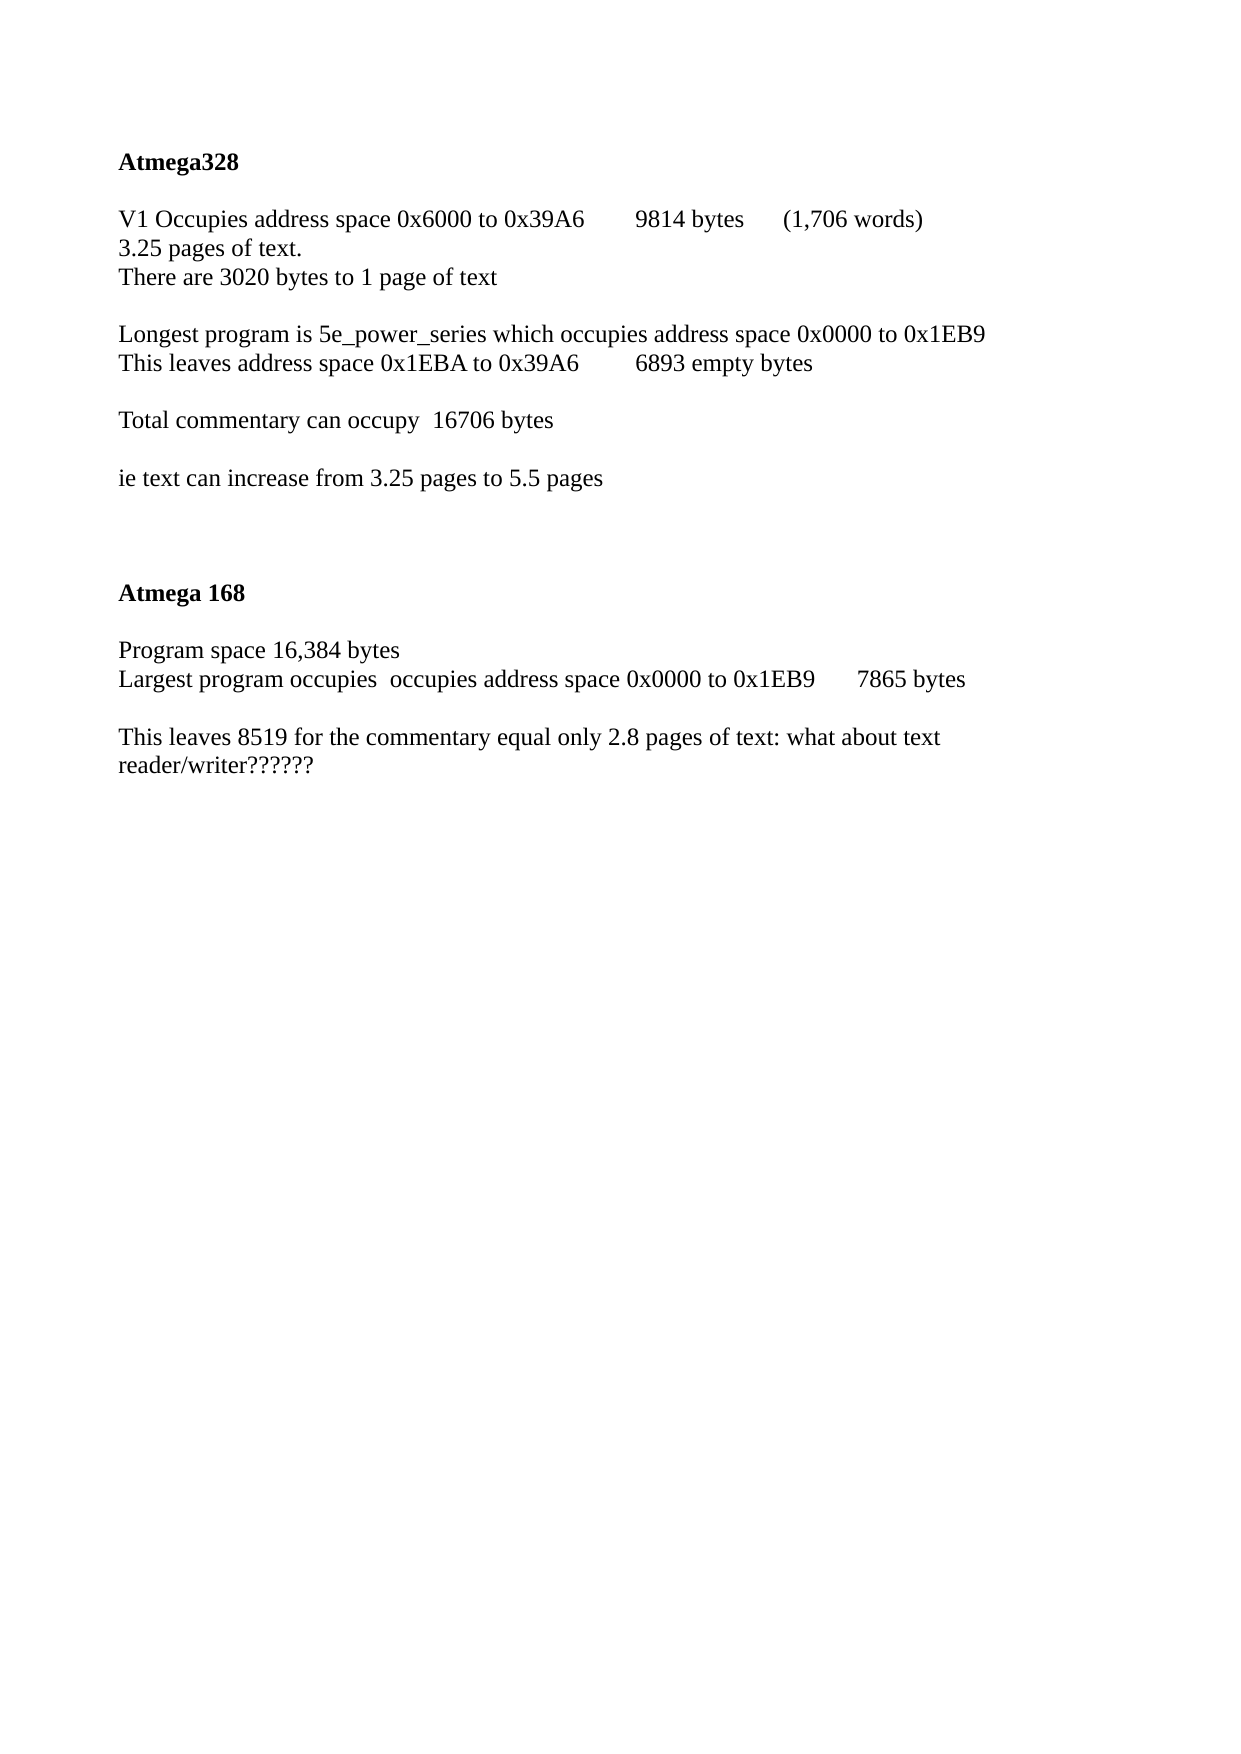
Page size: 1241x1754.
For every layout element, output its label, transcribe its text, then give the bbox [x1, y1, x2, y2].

text Atmega328 [118, 147, 1122, 176]
text Program space 16,384 bytes [118, 636, 1122, 664]
text Longest program is 5e_power_series which occupies address space 0x0000 to 0x1EB9 [118, 319, 1122, 348]
text ie text can increase from 3.25 pages to 5.5 pages [118, 463, 1122, 492]
text This leaves address space 0x1EBA to 0x39A6 6893 empty bytes [118, 348, 1122, 377]
text Atmega 168 [118, 578, 1122, 607]
text 3.25 pages of text. [118, 233, 1122, 262]
text There are 3020 bytes to 1 page of text [118, 262, 1122, 291]
text V1 Occupies address space 0x6000 to 0x39A6 9814 bytes (1,706 words) [118, 204, 1122, 233]
text This leaves 8519 for the commentary equal only 2.8 pages of text: what about text reader/writer?????? [118, 722, 1122, 779]
text Largest program occupies occupies address space 0x0000 to 0x1EB9 7865 bytes [118, 664, 1122, 693]
text Total commentary can occupy 16706 bytes [118, 406, 1122, 434]
